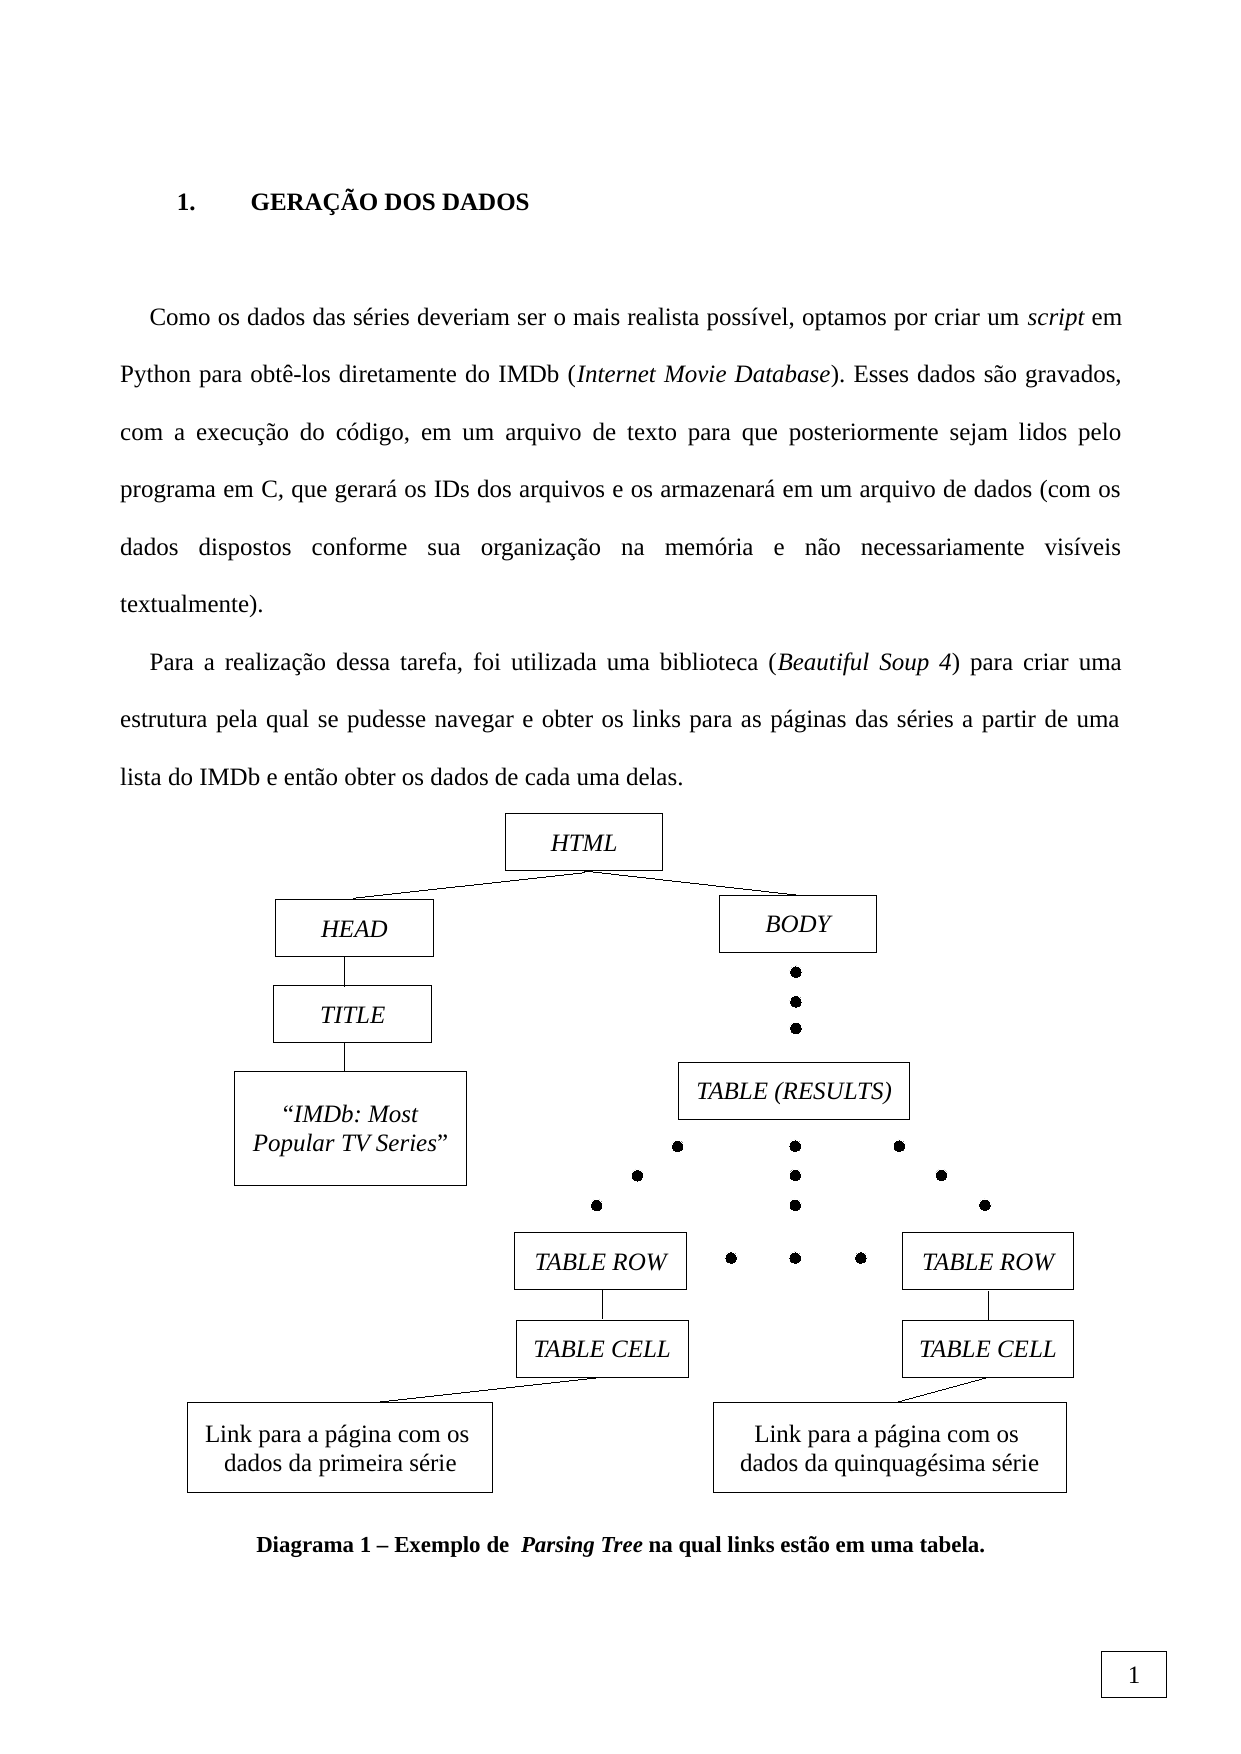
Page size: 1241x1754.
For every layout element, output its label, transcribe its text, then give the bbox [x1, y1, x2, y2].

text Como os dados das séries deveriam ser o mais realista possível, optamos por criar um script em Python para obtê-los diretamente do IMDb (Internet Movie Database). Esses dados são gravados, com a execução do código, em um arquivo de texto para que posteriormente sejam lidos pelo programa em C, que gerará os IDs dos arquivos e os armazenará em um arquivo de dados (com os dados dispostos conforme sua organização na memória e não necessariamente visíveis textualmente). [120, 302, 1122, 618]
list GERAÇÃO DOS DADOS [177, 187, 1122, 216]
text Para a realização dessa tarefa, foi utilizada uma biblioteca (Beautiful Soup 4) para criar uma estrutura pela qual se pudesse navegar e obter os links para as páginas das séries a partir de uma lista do IMDb e então obter os dados de cada uma delas. [120, 647, 1122, 791]
